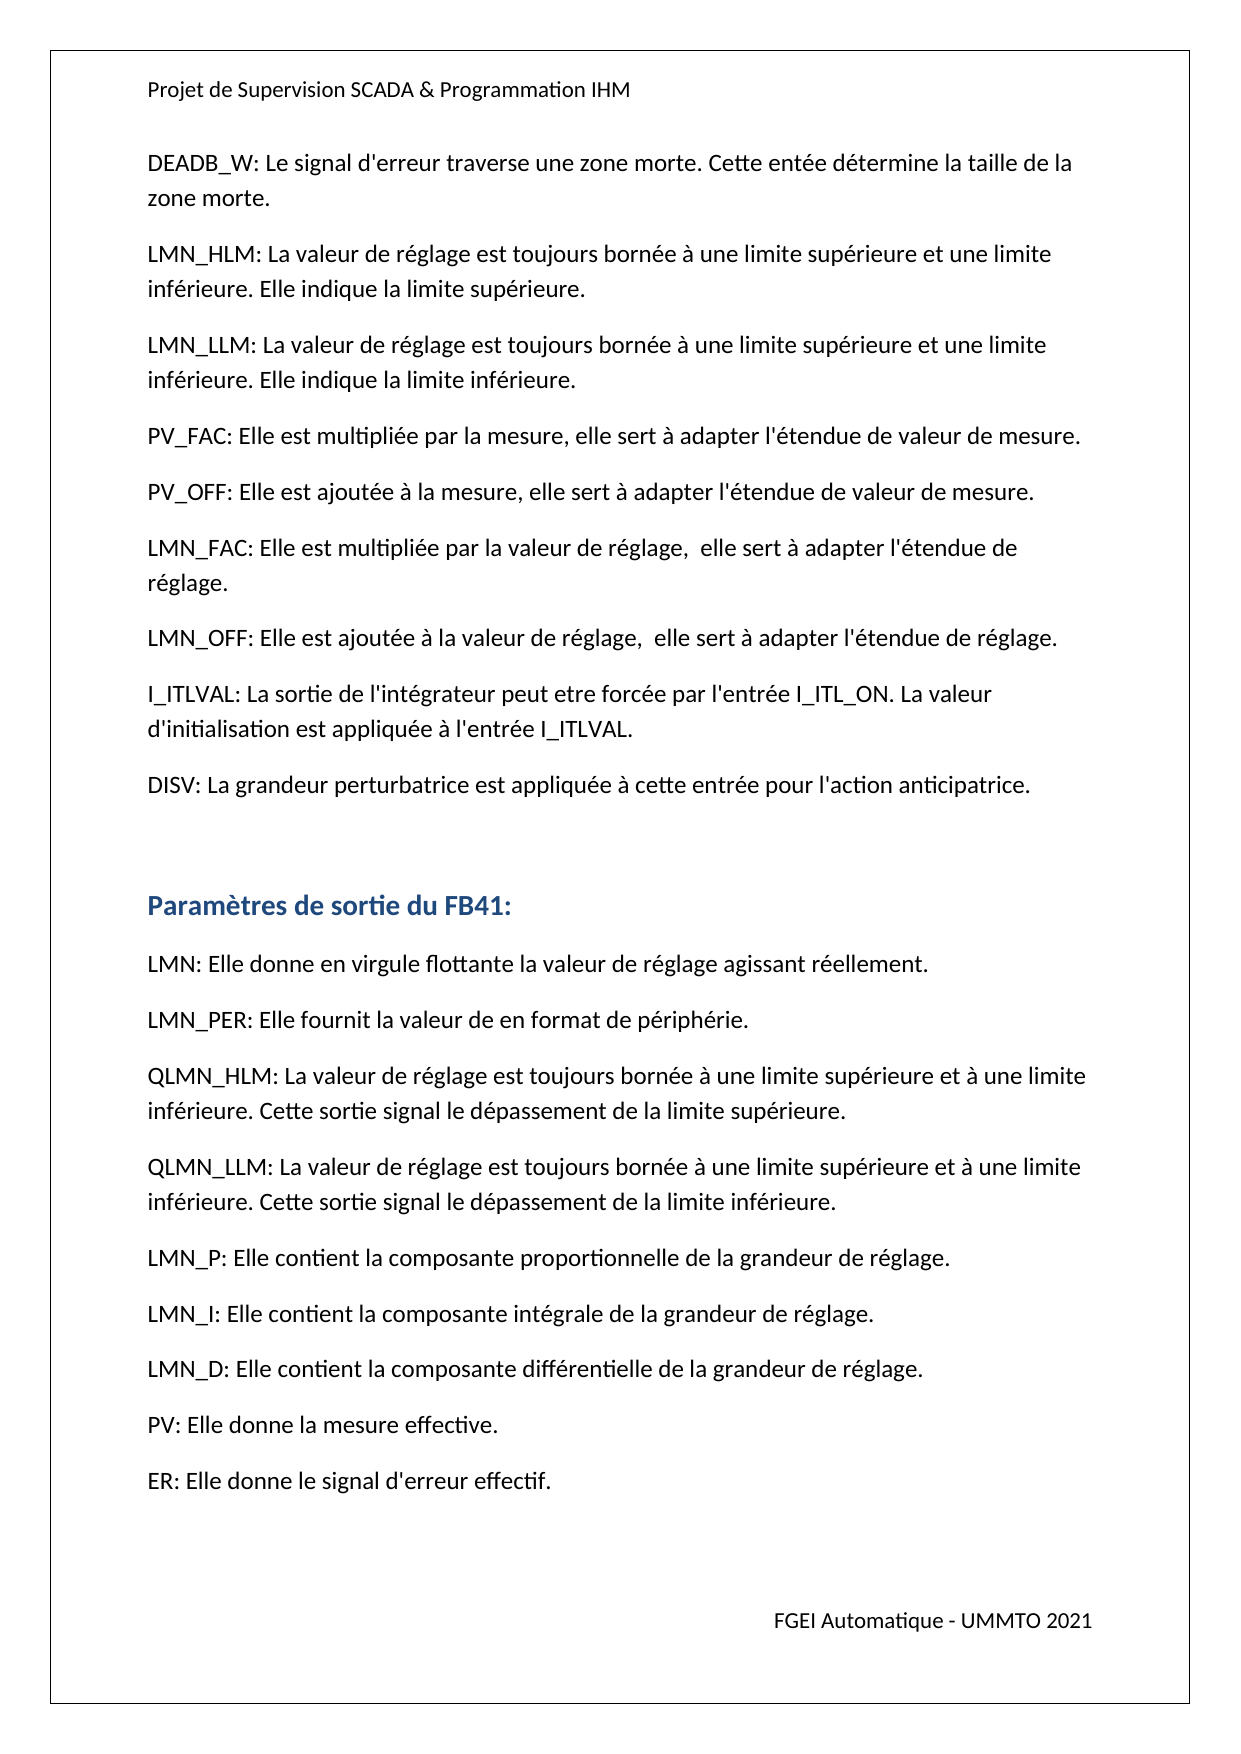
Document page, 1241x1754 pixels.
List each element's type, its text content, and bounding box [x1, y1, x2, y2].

text Paramètres de sortie du FB41: [147, 887, 1093, 922]
text QLMN_LLM: La valeur de réglage est toujours bornée à une limite supérieure et à une limite inférieure. Cette sortie signal le dépassement de la limite inférieure. [147, 1151, 1093, 1217]
text PV_FAC: Elle est multipliée par la mesure, elle sert à adapter l'étendue de valeur de mesure. [147, 420, 1093, 451]
text LMN_D: Elle contient la composante différentielle de la grandeur de réglage. [147, 1353, 1093, 1384]
text LMN_HLM: La valeur de réglage est toujours bornée à une limite supérieure et une limite inférieure. Elle indique la limite supérieure. [147, 238, 1093, 304]
text LMN_LLM: La valeur de réglage est toujours bornée à une limite supérieure et une limite inférieure. Elle indique la limite inférieure. [147, 329, 1093, 395]
text LMN_PER: Elle fournit la valeur de en format de périphérie. [147, 1004, 1093, 1035]
text LMN_OFF: Elle est ajoutée à la valeur de réglage, elle sert à adapter l'étendue de réglage. [147, 622, 1093, 653]
text DEADB_W: Le signal d'erreur traverse une zone morte. Cette entée détermine la taille de la zone morte. [147, 147, 1093, 213]
text DISV: La grandeur perturbatrice est appliquée à cette entrée pour l'action anticipatrice. [147, 769, 1093, 800]
text LMN_P: Elle contient la composante proportionnelle de la grandeur de réglage. [147, 1242, 1093, 1272]
text I_ITLVAL: La sortie de l'intégrateur peut etre forcée par l'entrée I_ITL_ON. La valeur d'initialisation est appliquée à l'entrée I_ITLVAL. [147, 678, 1093, 744]
text LMN: Elle donne en virgule flottante la valeur de réglage agissant réellement. [147, 948, 1093, 979]
text LMN_FAC: Elle est multipliée par la valeur de réglage, elle sert à adapter l'étendue de réglage. [147, 532, 1093, 597]
text QLMN_HLM: La valeur de réglage est toujours bornée à une limite supérieure et à une limite inférieure. Cette sortie signal le dépassement de la limite supérieure. [147, 1060, 1093, 1126]
text LMN_I: Elle contient la composante intégrale de la grandeur de réglage. [147, 1298, 1093, 1328]
text PV: Elle donne la mesure effective. [147, 1409, 1093, 1440]
text PV_OFF: Elle est ajoutée à la mesure, elle sert à adapter l'étendue de valeur de mesure. [147, 476, 1093, 506]
text ER: Elle donne le signal d'erreur effectif. [147, 1465, 1093, 1496]
